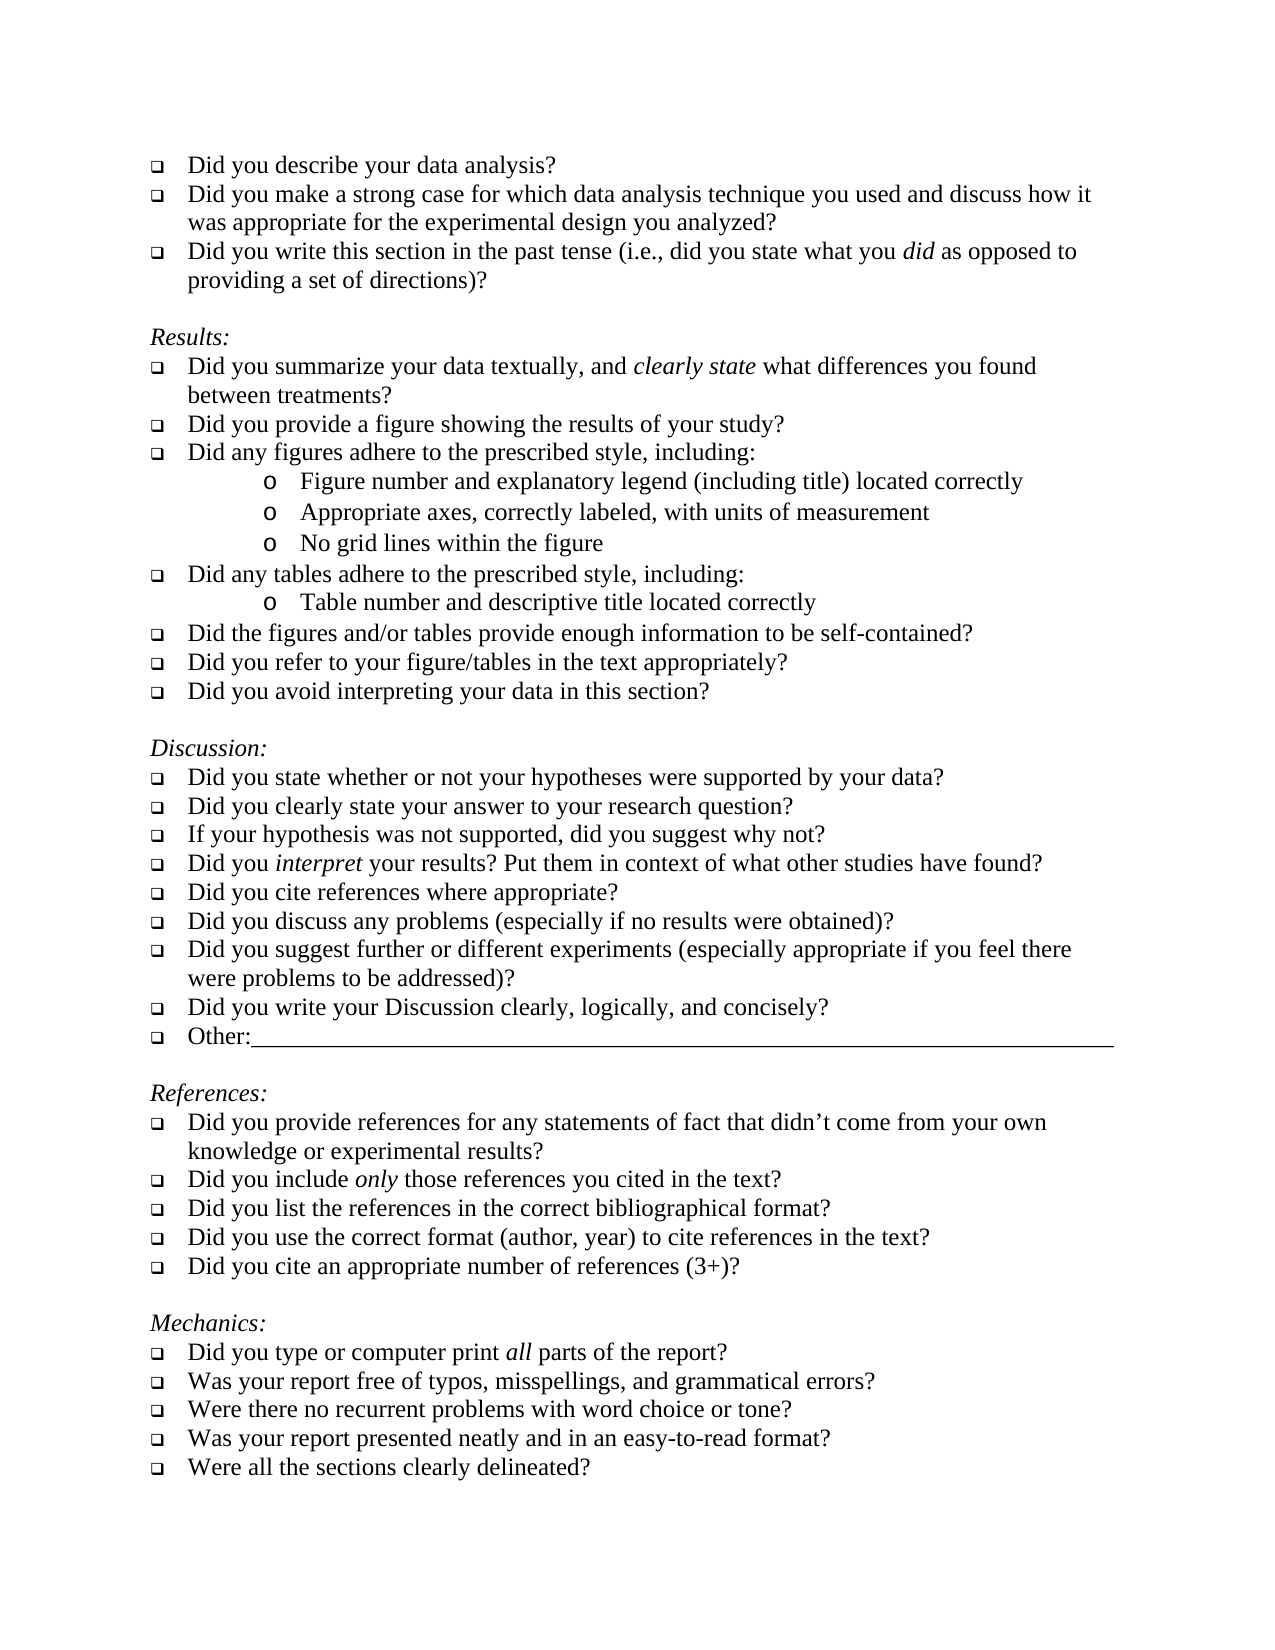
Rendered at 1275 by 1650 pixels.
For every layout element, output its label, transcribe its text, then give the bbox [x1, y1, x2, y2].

list Did you make a strong case for which data analysis technique you used and discuss how it was appropriate for the experimental design you analyzed? [150, 179, 1125, 236]
list Did you list the references in the correct bibliographical format? [150, 1193, 1125, 1222]
text Mechanics: [150, 1308, 1125, 1337]
list Did you type or computer print all parts of the report? [150, 1337, 1125, 1366]
list Did you summarize your data textually, and clearly state what differences you found between treatments? [150, 351, 1125, 409]
list Did you discuss any problems (especially if no results were obtained)? [150, 906, 1125, 934]
list Were there no recurrent problems with word choice or tone? [150, 1394, 1125, 1423]
list Did you provide a figure showing the results of your study? [150, 409, 1125, 437]
list Figure number and explanatory legend (including title) located correctly [262, 466, 1125, 497]
list Appropriate axes, correctly labeled, with units of measurement [262, 497, 1125, 528]
list Did you write this section in the past tense (i.e., did you state what you did as opposed to providing a set of directions)? [150, 236, 1125, 294]
text Results: [150, 322, 1125, 351]
list Did you state whether or not your hypotheses were supported by your data? [150, 762, 1125, 791]
list Did you interpret your results? Put them in context of what other studies have found? [150, 848, 1125, 877]
list If your hypothesis was not supported, did you suggest why not? [150, 819, 1125, 848]
list Was your report presented neatly and in an easy-to-read format? [150, 1423, 1125, 1452]
list Did you cite an appropriate number of references (3+)? [150, 1251, 1125, 1279]
list Did you use the correct format (author, year) to cite references in the text? [150, 1222, 1125, 1251]
list Did you describe your data analysis? [150, 150, 1125, 179]
list Were all the sections clearly delineated? [150, 1452, 1125, 1481]
list Did you include only those references you cited in the text? [150, 1164, 1125, 1193]
list Table number and descriptive title located correctly [262, 587, 1125, 618]
list Did you avoid interpreting your data in this section? [150, 676, 1125, 704]
list Did you cite references where appropriate? [150, 877, 1125, 906]
list Did you clearly state your answer to your research question? [150, 791, 1125, 819]
list Was your report free of typos, misspellings, and grammatical errors? [150, 1366, 1125, 1394]
list Did the figures and/or tables provide enough information to be self-contained? [150, 618, 1125, 647]
list Did you refer to your figure/tables in the text appropriately? [150, 647, 1125, 676]
list Other:_____________________________________________________________________ [150, 1021, 1125, 1049]
text Discussion: [150, 733, 1125, 762]
list Did any figures adhere to the prescribed style, including: [150, 437, 1125, 466]
list Did you write your Discussion clearly, logically, and concisely? [150, 992, 1125, 1021]
text References: [150, 1078, 1125, 1107]
list Did you suggest further or different experiments (especially appropriate if you feel there were problems to be addressed)? [150, 934, 1125, 992]
list Did any tables adhere to the prescribed style, including: [150, 559, 1125, 587]
list No grid lines within the figure [262, 528, 1125, 559]
list Did you provide references for any statements of fact that didn’t come from your own knowledge or experimental results? [150, 1107, 1125, 1164]
